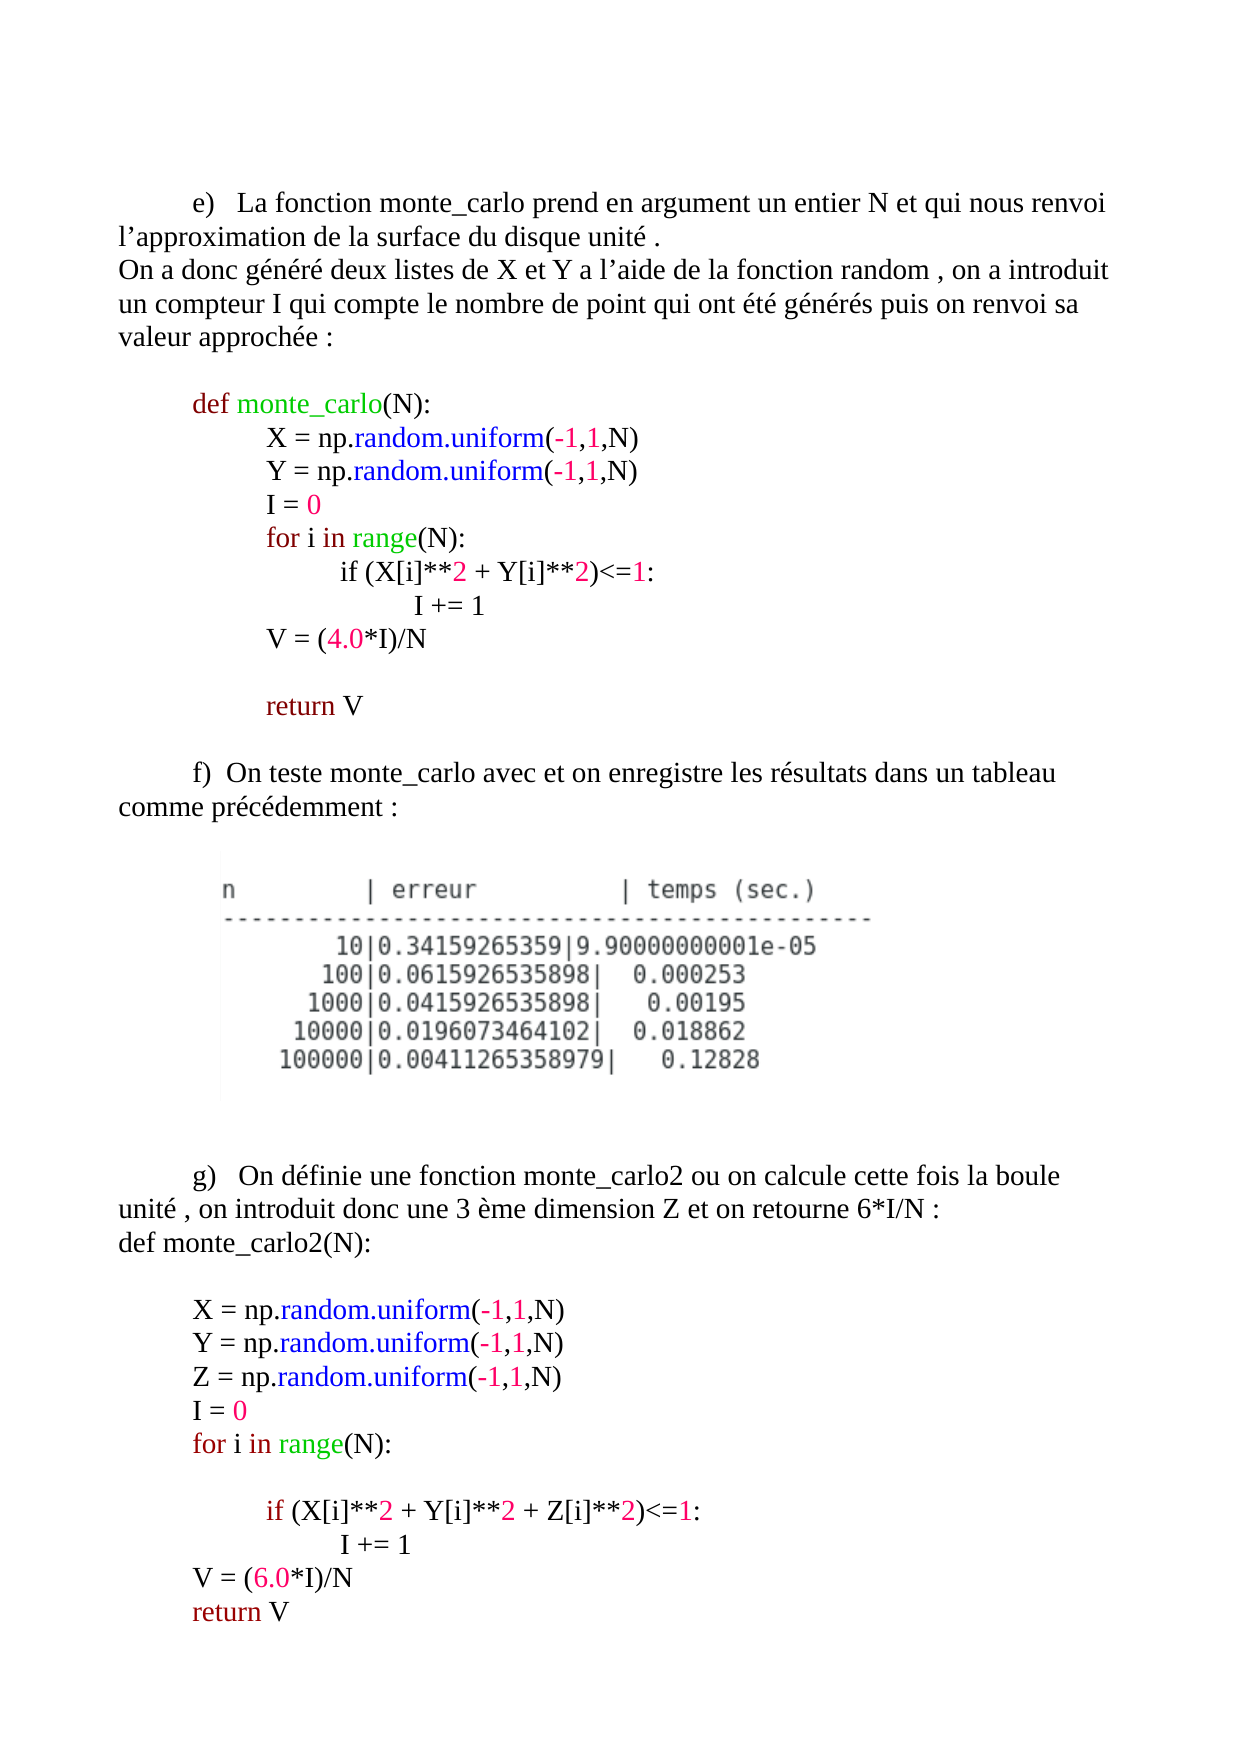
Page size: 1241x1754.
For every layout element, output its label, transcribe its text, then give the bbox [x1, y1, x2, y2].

text return V [118, 1594, 1122, 1627]
text Y = np.random.uniform(-1,1,N) [118, 1326, 1122, 1359]
text I += 1 [118, 588, 1122, 621]
picture [465, 921, 834, 1101]
text if (X[i]**2 + Y[i]**2 + Z[i]**2)<=1: [118, 1493, 1122, 1527]
text for i in range(N): [118, 1426, 1122, 1460]
text for i in range(N): [118, 521, 1122, 554]
text V = (6.0*I)/N [118, 1560, 1122, 1594]
text On a donc généré deux listes de X et Y a l’aide de la fonction random , on a introduit un compteur I qui compte le nombre de point qui ont été générés puis on renvoi sa valeur approchée : [118, 252, 1122, 353]
text e) La fonction monte_carlo prend en argument un entier N et qui nous renvoi l’approximation de la surface du disque unité . [118, 185, 1122, 252]
text V = (4.0*I)/N [118, 621, 1122, 655]
text I = 0 [118, 487, 1122, 521]
text g) On définie une fonction monte_carlo2 ou on calcule cette fois la boule unité , on introduit donc une 3 ème dimension Z et on retourne 6*I/N : [118, 1158, 1122, 1225]
text if (X[i]**2 + Y[i]**2)<=1: [118, 554, 1122, 588]
text I += 1 [118, 1527, 1122, 1560]
text return V [118, 688, 1122, 722]
text f) On teste monte_carlo avec et on enregistre les résultats dans un tableau comme précédemment : [118, 755, 1122, 822]
text X = np.random.uniform(-1,1,N) [118, 1292, 1122, 1326]
text I = 0 [118, 1393, 1122, 1426]
text Y = np.random.uniform(-1,1,N) [118, 453, 1122, 487]
text Z = np.random.uniform(-1,1,N) [118, 1359, 1122, 1393]
text def monte_carlo(N): [118, 386, 1122, 420]
text X = np.random.uniform(-1,1,N) [118, 420, 1122, 453]
text def monte_carlo2(N): [118, 1225, 1122, 1258]
